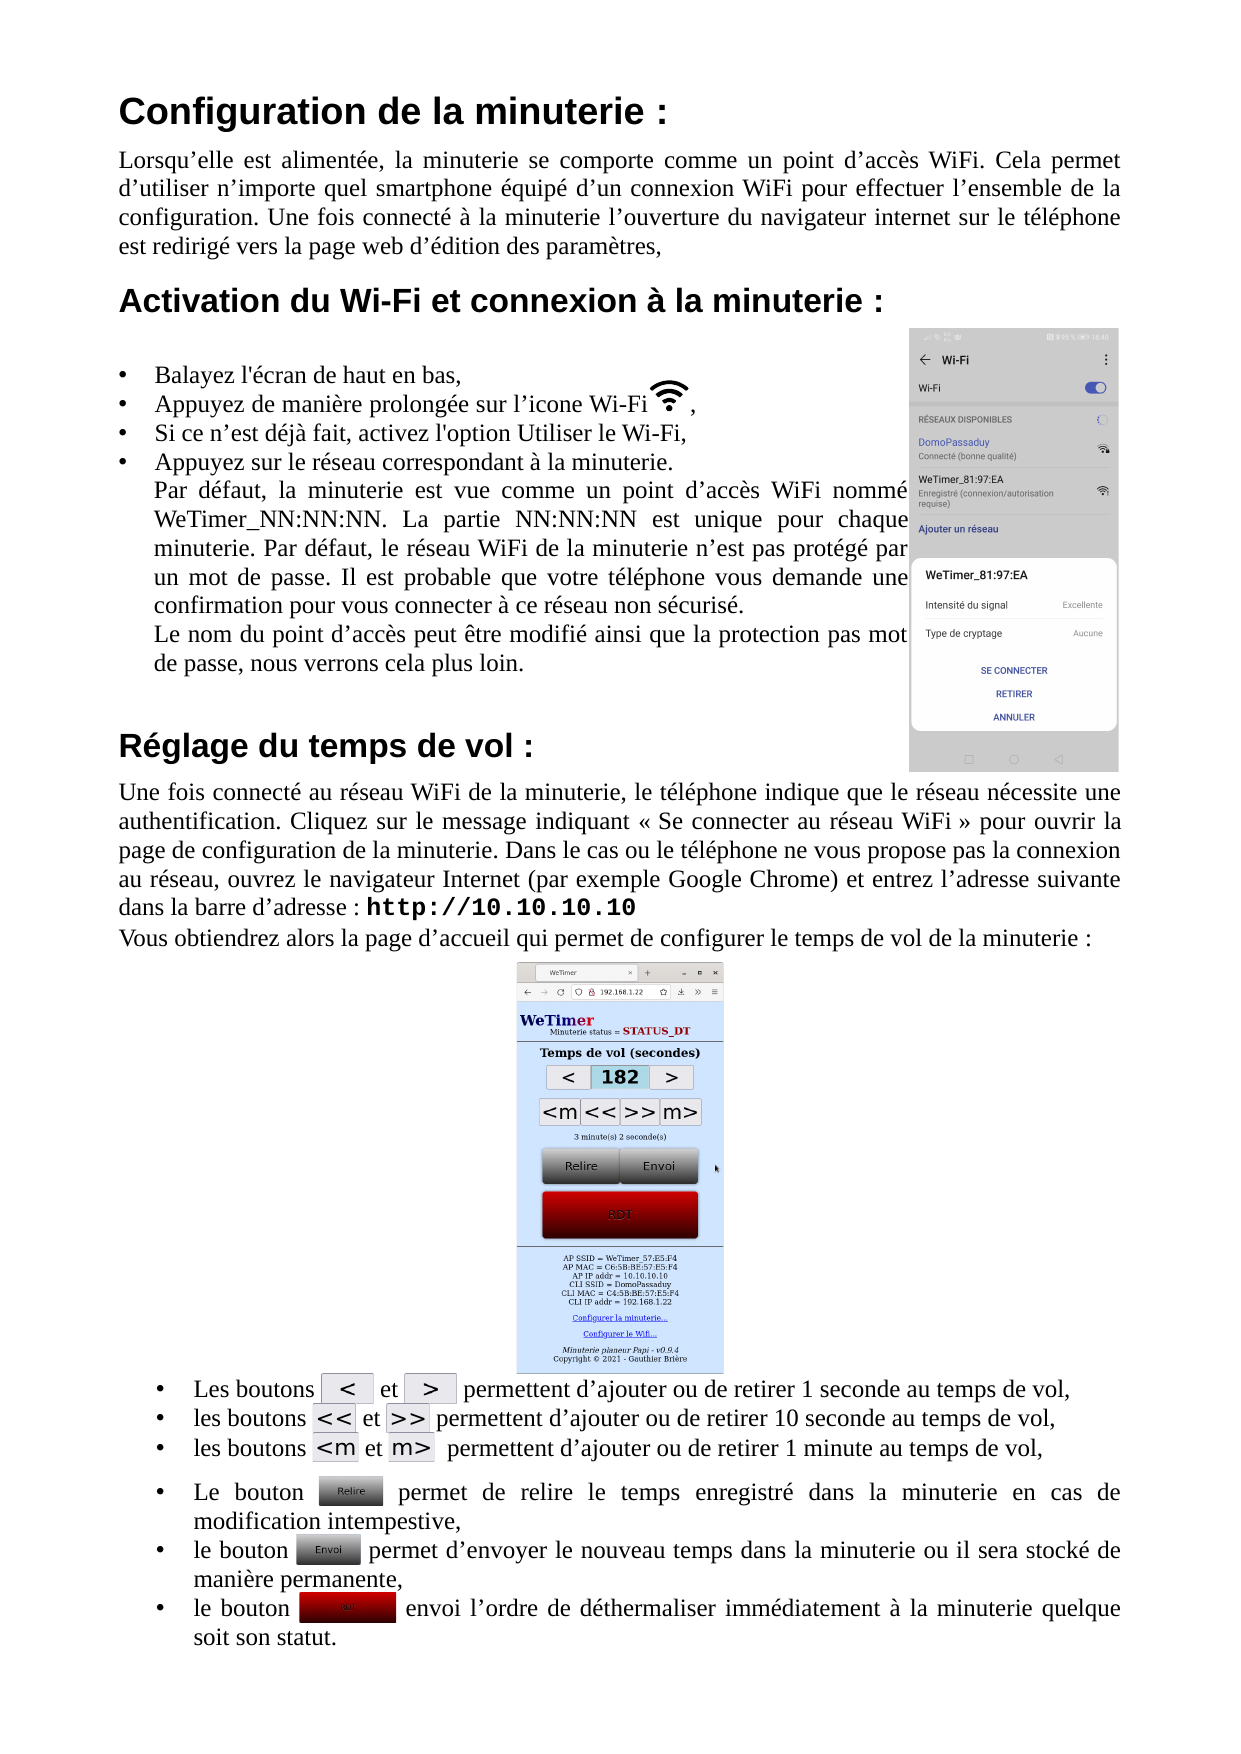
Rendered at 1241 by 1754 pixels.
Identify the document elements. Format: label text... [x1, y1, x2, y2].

list le bouton permet d’envoyer le nouveau temps dans la minuterie ou il sera stocké de manière permanente, [156, 1535, 1122, 1593]
list Le nom du point d’accès peut être modifié ainsi que la protection pas mot de passe, nous verrons cela plus loin. [118, 619, 909, 677]
list Si ce n’est déjà fait, activez l'option Utiliser le Wi-Fi, [118, 418, 909, 447]
list les boutons et permettent d’ajouter ou de retirer 10 seconde au temps de vol, [156, 1403, 312, 1433]
list Les boutons et permettent d’ajouter ou de retirer 1 seconde au temps de vol, [156, 952, 1122, 1403]
picture [312, 1373, 374, 1462]
subtitle Activation du Wi-Fi et connexion à la minuterie : [118, 281, 1122, 319]
list les boutons et permettent d’ajouter ou de retirer 1 minute au temps de vol, [435, 1433, 1122, 1462]
picture [296, 1534, 361, 1565]
picture [299, 1592, 397, 1623]
list les boutons et permettent d’ajouter ou de retirer 10 seconde au temps de vol, [430, 1403, 1122, 1433]
list les boutons et permettent d’ajouter ou de retirer 1 minute au temps de vol, [156, 1433, 312, 1462]
subtitle Réglage du temps de vol : [118, 726, 909, 765]
picture [318, 1476, 384, 1506]
text Vous obtiendrez alors la page d’accueil qui permet de configurer le temps de vol de la minuterie : [118, 923, 1122, 952]
list Par défaut, la minuterie est vue comme un point d’accès WiFi nommé WeTimer_NN:NN:NN. La partie NN:NN:NN est unique pour chaque minuterie. Par défaut, le réseau WiFi de la minuterie n’est pas protégé par un mot de passe. Il est probable que votre téléphone vous demande une confirmation pour vous connecter à ce réseau non sécurisé. [118, 475, 909, 619]
list le bouton envoi l’ordre de déthermaliser immédiatement à la minuterie quelque soit son statut. [156, 1593, 1122, 1651]
picture [909, 328, 1119, 772]
text Une fois connecté au réseau WiFi de la minuterie, le téléphone indique que le réseau nécessite une authentification. Cliquez sur le message indiquant « Se connecter au réseau WiFi » pour ouvrir la page de configuration de la minuterie. Dans le cas ou le téléphone ne vous propose pas la connexion au réseau, ouvrez le navigateur Internet (par exemple Google Chrome) et entrez l’adresse suivante dans la barre d’adresse : http://10.10.10.10 [118, 777, 1122, 923]
list Balayez l'écran de haut en bas, [118, 360, 909, 389]
picture [386, 1373, 457, 1462]
list Appuyez sur le réseau correspondant à la minuterie. [118, 447, 909, 475]
text Lorsqu’elle est alimentée, la minuterie se comporte comme un point d’accès WiFi. Cela permet d’utiliser n’importe quel smartphone équipé d’un connexion WiFi pour effectuer l’ensemble de la configuration. Une fois connecté à la minuterie l’ouverture du navigateur internet sur le téléphone est redirigé vers la page web d’édition des paramètres, [118, 145, 1122, 260]
subtitle Configuration de la minuterie : [118, 88, 1122, 132]
picture [516, 962, 724, 1374]
list Appuyez de manière prolongée sur l’icone Wi-Fi , [118, 389, 909, 418]
list Le bouton permet de relire le temps enregistré dans la minuterie en cas de modification intempestive, [156, 1476, 1122, 1535]
